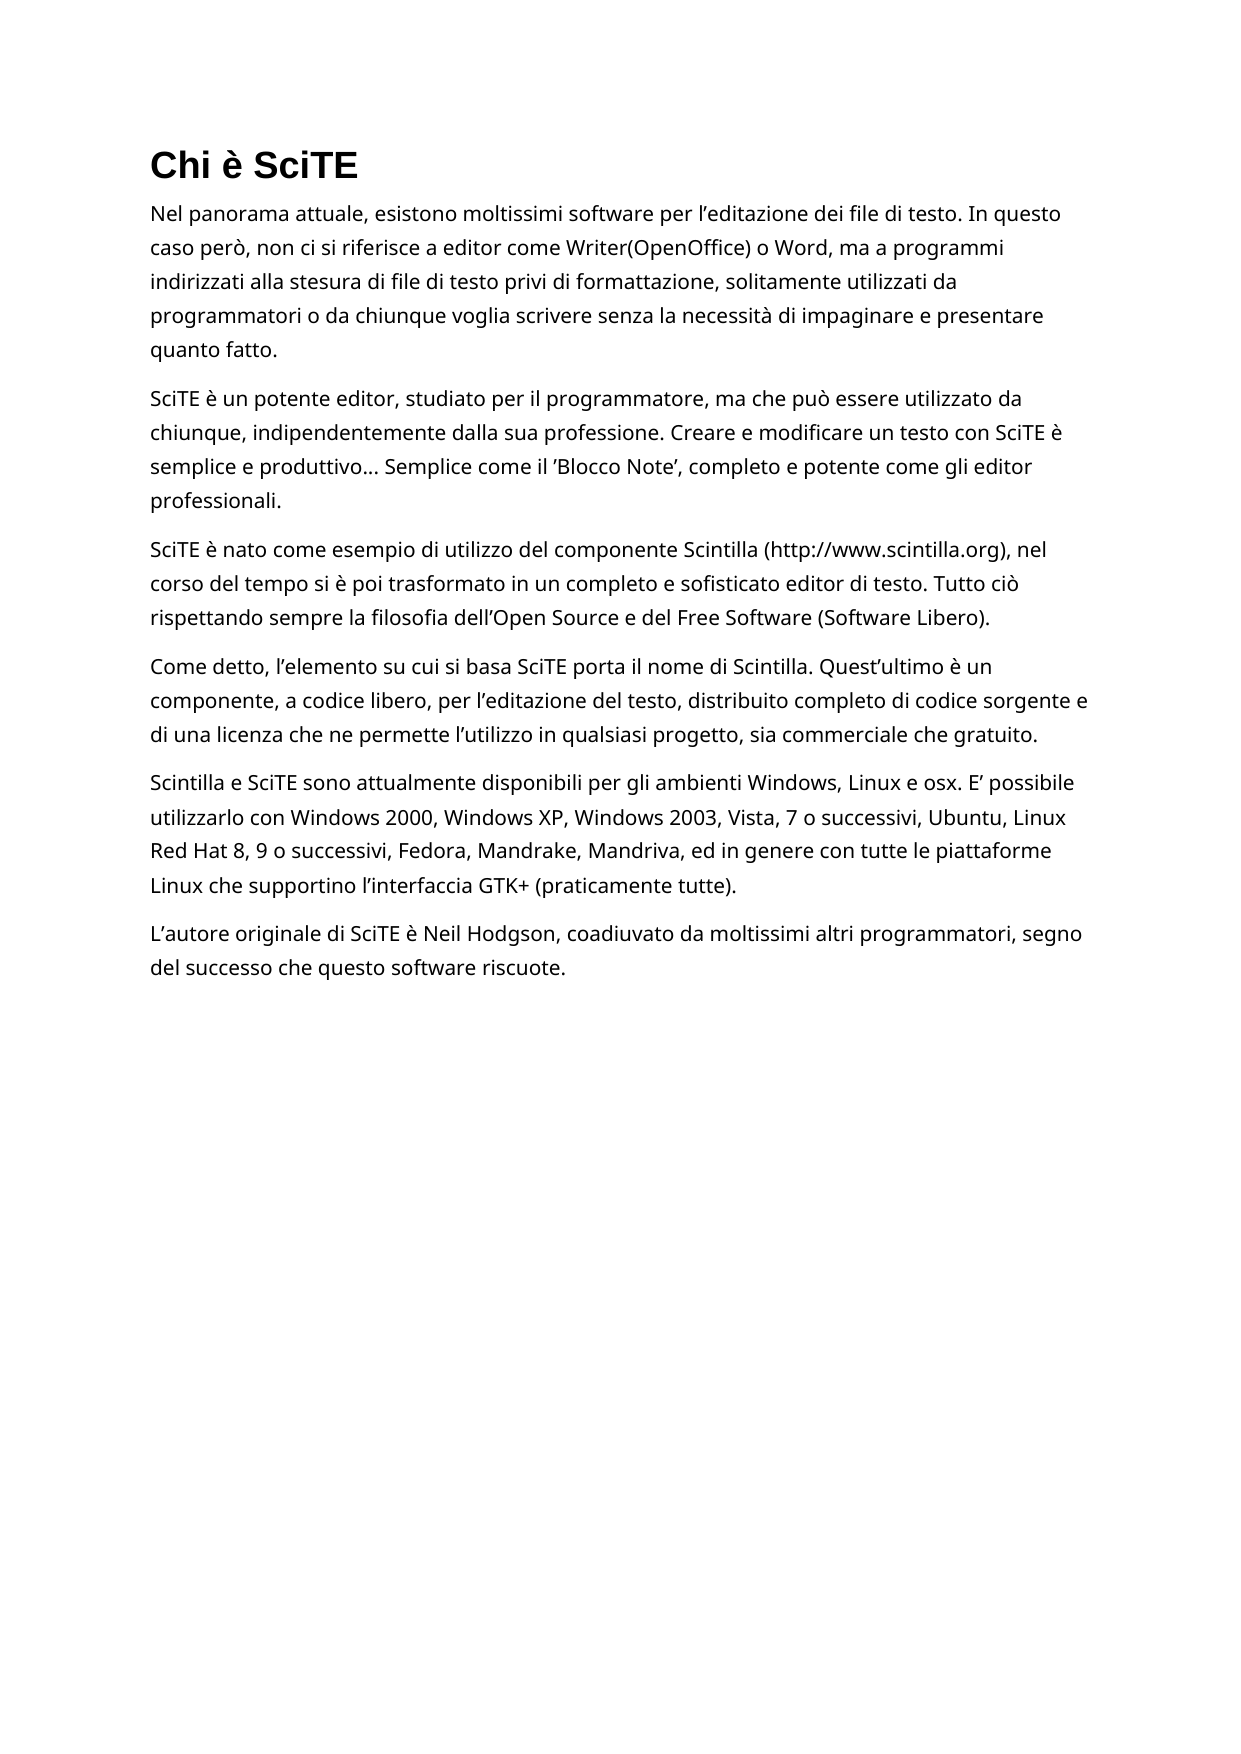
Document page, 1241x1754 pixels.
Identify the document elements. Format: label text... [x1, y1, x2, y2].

text Come detto, l’elemento su cui si basa SciTE porta il nome di Scintilla. Quest’ultimo è un componente, a codice libero, per l’editazione del testo, distribuito completo di codice sorgente e di una licenza che ne permette l’utilizzo in qualsiasi progetto, sia commerciale che gratuito. [150, 652, 1090, 748]
text SciTE è un potente editor, studiato per il programmatore, ma che può essere utilizzato da chiunque, indipendentemente dalla sua professione. Creare e modificare un testo con SciTE è semplice e produttivo... Semplice come il ’Blocco Note’, completo e potente come gli editor professionali. [150, 384, 1090, 515]
text Scintilla e SciTE sono attualmente disponibili per gli ambienti Windows, Linux e osx. E’ possibile utilizzarlo con Windows 2000, Windows XP, Windows 2003, Vista, 7 o successivi, Ubuntu, Linux Red Hat 8, 9 o successivi, Fedora, Mandrake, Mandriva, ed in genere con tutte le piattaforme Linux che supportino l’interfaccia GTK+ (praticamente tutte). [150, 768, 1090, 899]
text SciTE è nato come esempio di utilizzo del componente Scintilla (http://www.scintilla.org), nel corso del tempo si è poi trasformato in un completo e sofisticato editor di testo. Tutto ciò rispettando sempre la filosofia dell’Open Source e del Free Software (Software Libero). [150, 535, 1090, 632]
text Nel panorama attuale, esistono moltissimi software per l’editazione dei file di testo. In questo caso però, non ci si riferisce a editor come Writer(OpenOffice) o Word, ma a programmi indirizzati alla stesura di file di testo privi di formattazione, solitamente utilizzati da programmatori o da chiunque voglia scrivere senza la necessità di impaginare e presentare quanto fatto. [150, 199, 1090, 364]
text L’autore originale di SciTE è Neil Hodgson, coadiuvato da moltissimi altri programmatori, segno del successo che questo software riscuote. [150, 919, 1090, 982]
subtitle Chi è SciTE [150, 143, 1090, 187]
